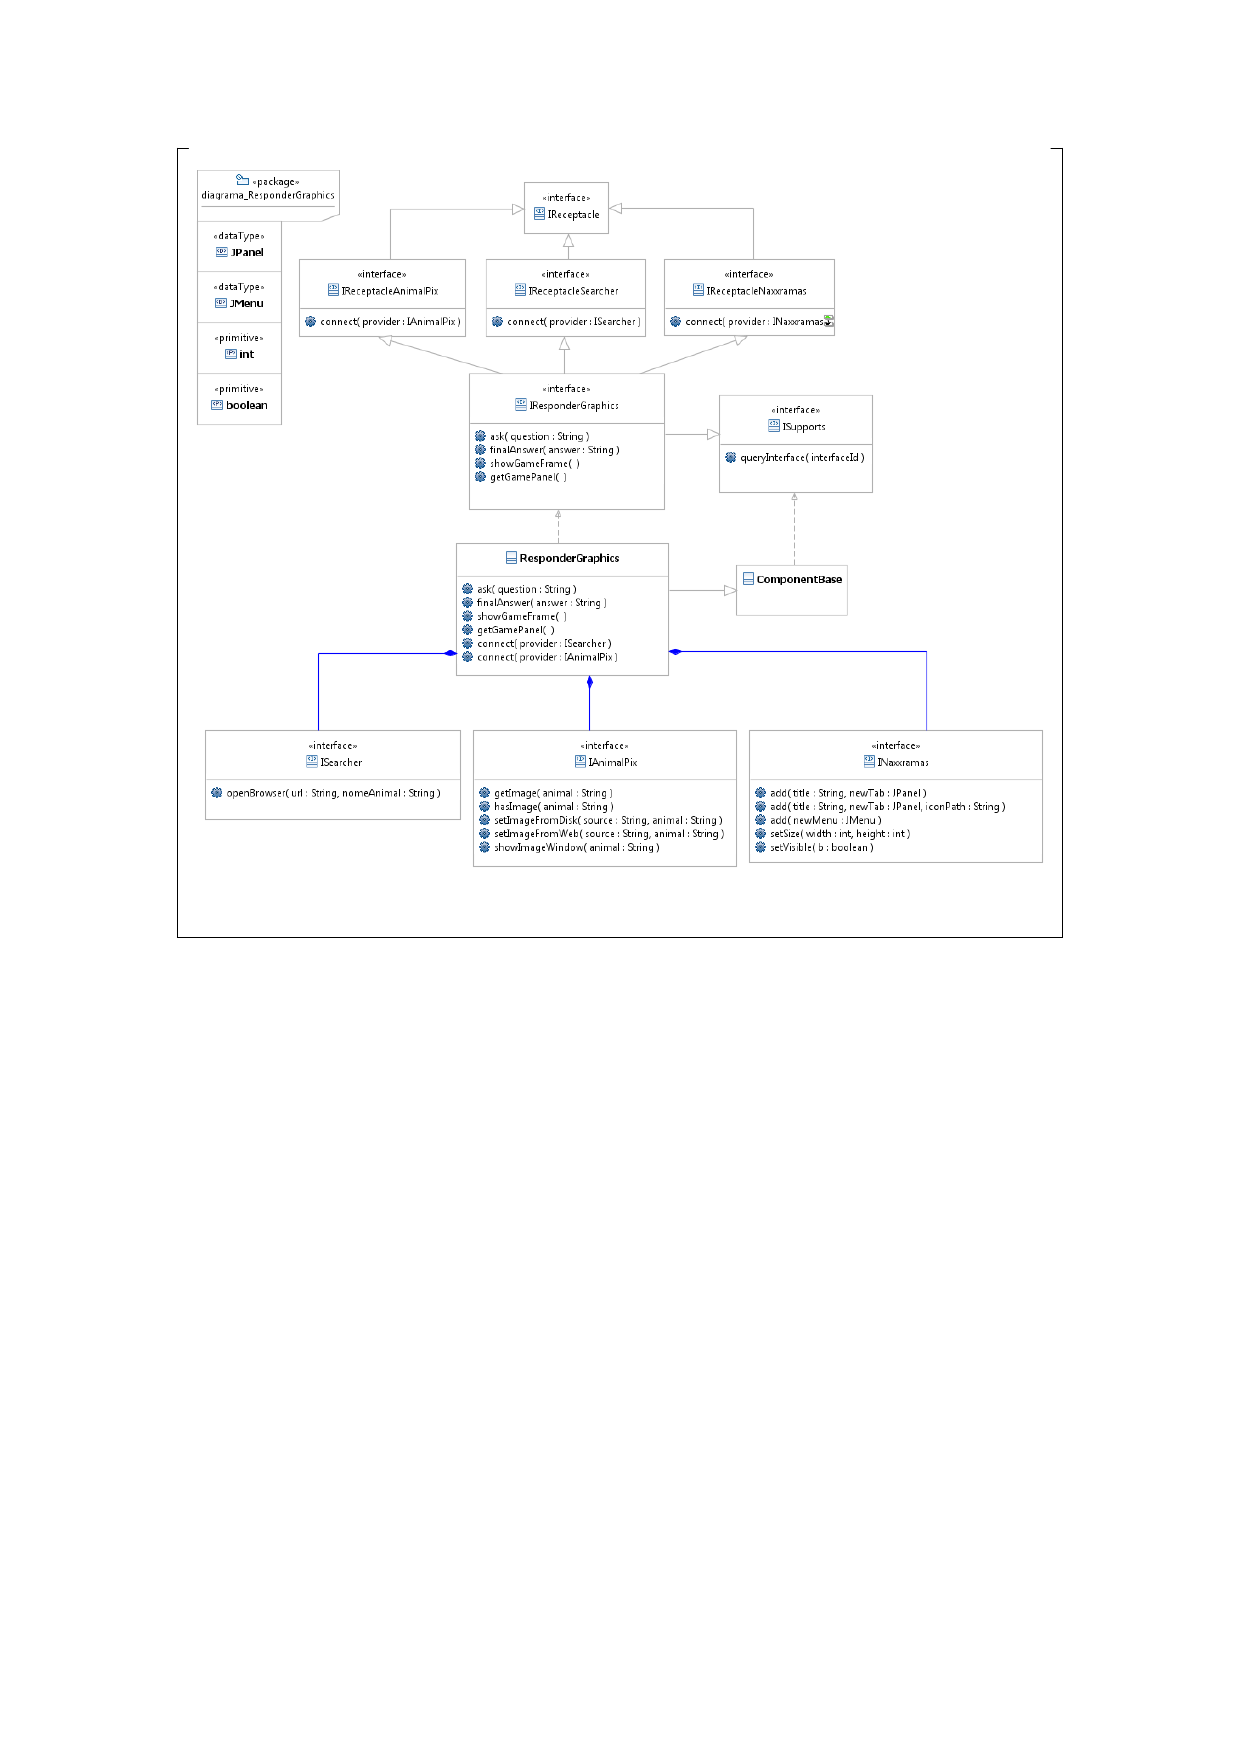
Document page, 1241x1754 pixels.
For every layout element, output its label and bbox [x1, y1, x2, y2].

table_cell [178, 149, 1062, 937]
